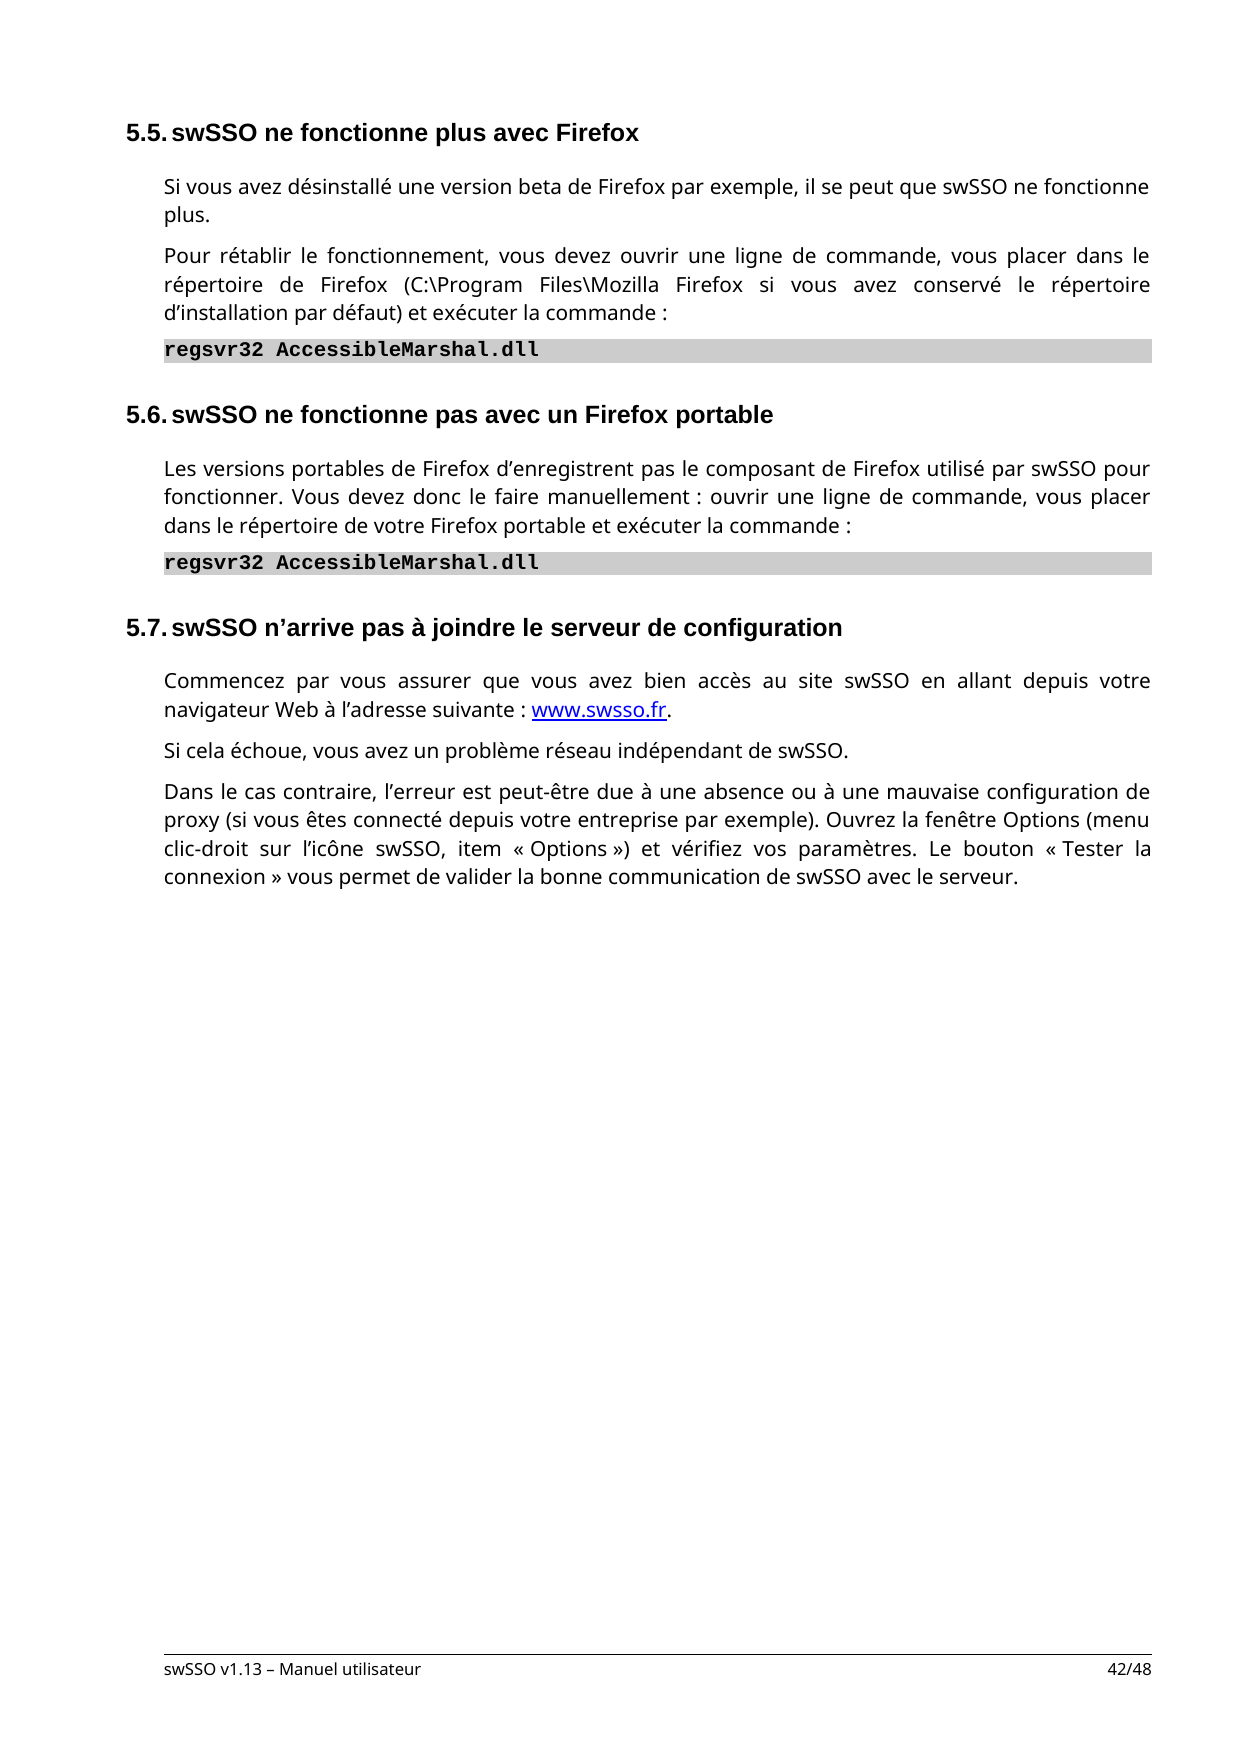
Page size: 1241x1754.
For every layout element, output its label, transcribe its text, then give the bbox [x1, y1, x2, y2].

text Si vous avez désinstallé une version beta de Firefox par exemple, il se peut que swSSO ne fonctionne plus. [164, 172, 1152, 229]
text Dans le cas contraire, l’erreur est peut-être due à une absence ou à une mauvaise configuration de proxy (si vous êtes connecté depuis votre entreprise par exemple). Ouvrez la fenêtre Options (menu clic-droit sur l’icône swSSO, item « Options ») et vérifiez vos paramètres. Le bouton « Tester la connexion » vous permet de valider la bonne communication de swSSO avec le serveur. [164, 777, 1152, 891]
subtitle swSSO n’arrive pas à joindre le serveur de configuration [126, 613, 1152, 642]
subtitle swSSO ne fonctionne pas avec un Firefox portable [126, 400, 1152, 429]
text Les versions portables de Firefox d’enregistrent pas le composant de Firefox utilisé par swSSO pour fonctionner. Vous devez donc le faire manuellement : ouvrir une ligne de commande, vous placer dans le répertoire de votre Firefox portable et exécuter la commande : [164, 454, 1152, 539]
subtitle swSSO ne fonctionne plus avec Firefox [126, 118, 1152, 147]
text regsvr32 AccessibleMarshal.dll [164, 339, 1152, 363]
text Commencez par vous assurer que vous avez bien accès au site swSSO en allant depuis votre navigateur Web à l’adresse suivante : www.swsso.fr. [164, 667, 1152, 723]
text Si cela échoue, vous avez un problème réseau indépendant de swSSO. [164, 736, 1152, 764]
text Pour rétablir le fonctionnement, vous devez ouvrir une ligne de commande, vous placer dans le répertoire de Firefox (C:\Program Files\Mozilla Firefox si vous avez conservé le répertoire d’installation par défaut) et exécuter la commande : [164, 241, 1152, 327]
text regsvr32 AccessibleMarshal.dll [164, 552, 1152, 575]
